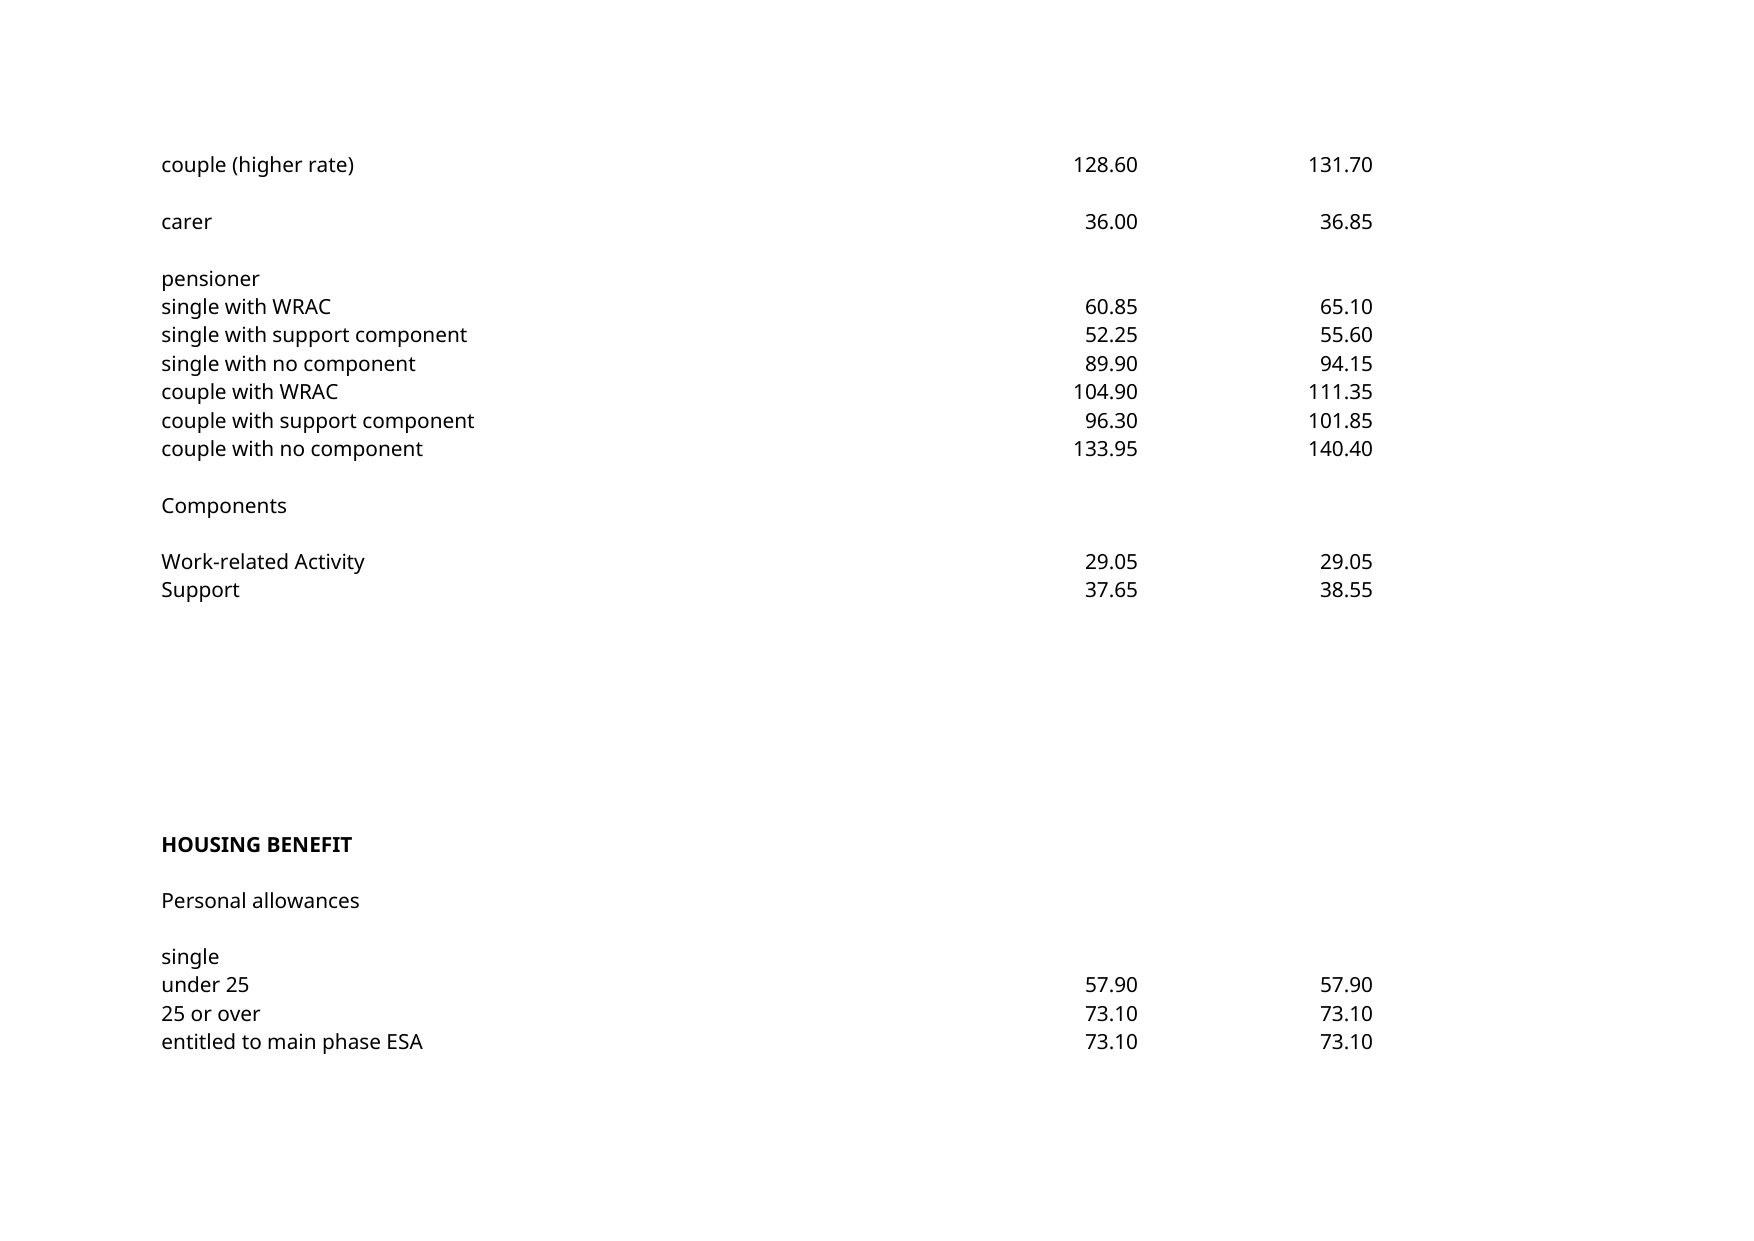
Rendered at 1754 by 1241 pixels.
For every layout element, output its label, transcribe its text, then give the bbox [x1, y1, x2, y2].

table_cell [150, 633, 938, 660]
table_cell [150, 1056, 938, 1084]
table_cell [938, 235, 1154, 264]
table_cell [938, 264, 1154, 292]
table_cell couple with WRAC [150, 378, 938, 406]
table_cell 94.15 [1155, 349, 1389, 377]
table_cell [150, 604, 938, 632]
table_cell under 25 [150, 971, 938, 999]
table_cell [1155, 942, 1389, 971]
table_cell 73.10 [1155, 999, 1389, 1027]
table_cell 57.90 [938, 971, 1154, 999]
table_cell 38.55 [1155, 576, 1389, 604]
table_cell [938, 1056, 1154, 1084]
table_cell 57.90 [1155, 971, 1389, 999]
table_cell 140.40 [1155, 434, 1389, 463]
table_cell [938, 660, 1154, 859]
table_cell carer [150, 207, 938, 235]
table_cell [150, 235, 938, 264]
table_cell 89.90 [938, 349, 1154, 377]
table_cell [1155, 604, 1389, 632]
table_cell [938, 463, 1154, 491]
table_cell 29.05 [1155, 547, 1389, 576]
table_cell 52.25 [938, 321, 1154, 349]
table_cell entitled to main phase ESA [150, 1028, 938, 1056]
table_cell [938, 179, 1154, 207]
table_cell single [150, 942, 938, 971]
table_cell 55.60 [1155, 321, 1389, 349]
table_cell [938, 633, 1154, 660]
table_cell [150, 520, 938, 547]
table_cell 111.35 [1155, 378, 1389, 406]
table_cell [938, 604, 1154, 632]
table_cell [150, 463, 938, 491]
table_cell [938, 942, 1154, 971]
table_cell [1155, 235, 1389, 264]
table_cell [938, 520, 1154, 547]
table_cell 104.90 [938, 378, 1154, 406]
table_cell 96.30 [938, 406, 1154, 434]
table_cell single with WRAC [150, 292, 938, 321]
table_cell couple with support component [150, 406, 938, 434]
table_cell 128.60 [938, 150, 1154, 178]
table_cell 73.10 [938, 999, 1154, 1027]
table_cell 133.95 [938, 434, 1154, 463]
table_cell [1155, 915, 1389, 942]
table_cell [1155, 264, 1389, 292]
table_cell [1155, 633, 1389, 660]
table_cell [938, 915, 1154, 942]
table_cell single with support component [150, 321, 938, 349]
table_cell 60.85 [938, 292, 1154, 321]
table_cell 25 or over [150, 999, 938, 1027]
table_cell [1155, 520, 1389, 547]
table_cell [1155, 179, 1389, 207]
table_cell pensioner [150, 264, 938, 292]
table_cell [1155, 660, 1389, 859]
table_cell Support [150, 576, 938, 604]
table_cell [150, 915, 938, 942]
table_cell Components [150, 491, 938, 520]
table_cell [1155, 1056, 1389, 1084]
table_cell 73.10 [1155, 1028, 1389, 1056]
table_cell 36.00 [938, 207, 1154, 235]
table_cell [150, 859, 938, 886]
table_cell 65.10 [1155, 292, 1389, 321]
table_cell 73.10 [938, 1028, 1154, 1056]
table_cell [938, 491, 1154, 520]
table_cell Personal allowances [150, 886, 938, 915]
table_cell 101.85 [1155, 406, 1389, 434]
table_cell [1155, 491, 1389, 520]
table_cell 37.65 [938, 576, 1154, 604]
table_cell [938, 886, 1154, 915]
table_cell HOUSING BENEFIT [150, 660, 938, 859]
table_cell couple with no component [150, 434, 938, 463]
table_cell Work-related Activity [150, 547, 938, 576]
table_cell single with no component [150, 349, 938, 377]
table_cell 131.70 [1155, 150, 1389, 178]
table_cell [1155, 463, 1389, 491]
table_cell [1155, 886, 1389, 915]
table_cell 36.85 [1155, 207, 1389, 235]
table_cell 29.05 [938, 547, 1154, 576]
table_cell [938, 859, 1154, 886]
table_cell [150, 179, 938, 207]
table_cell [1155, 859, 1389, 886]
table_cell couple (higher rate) [150, 150, 938, 178]
